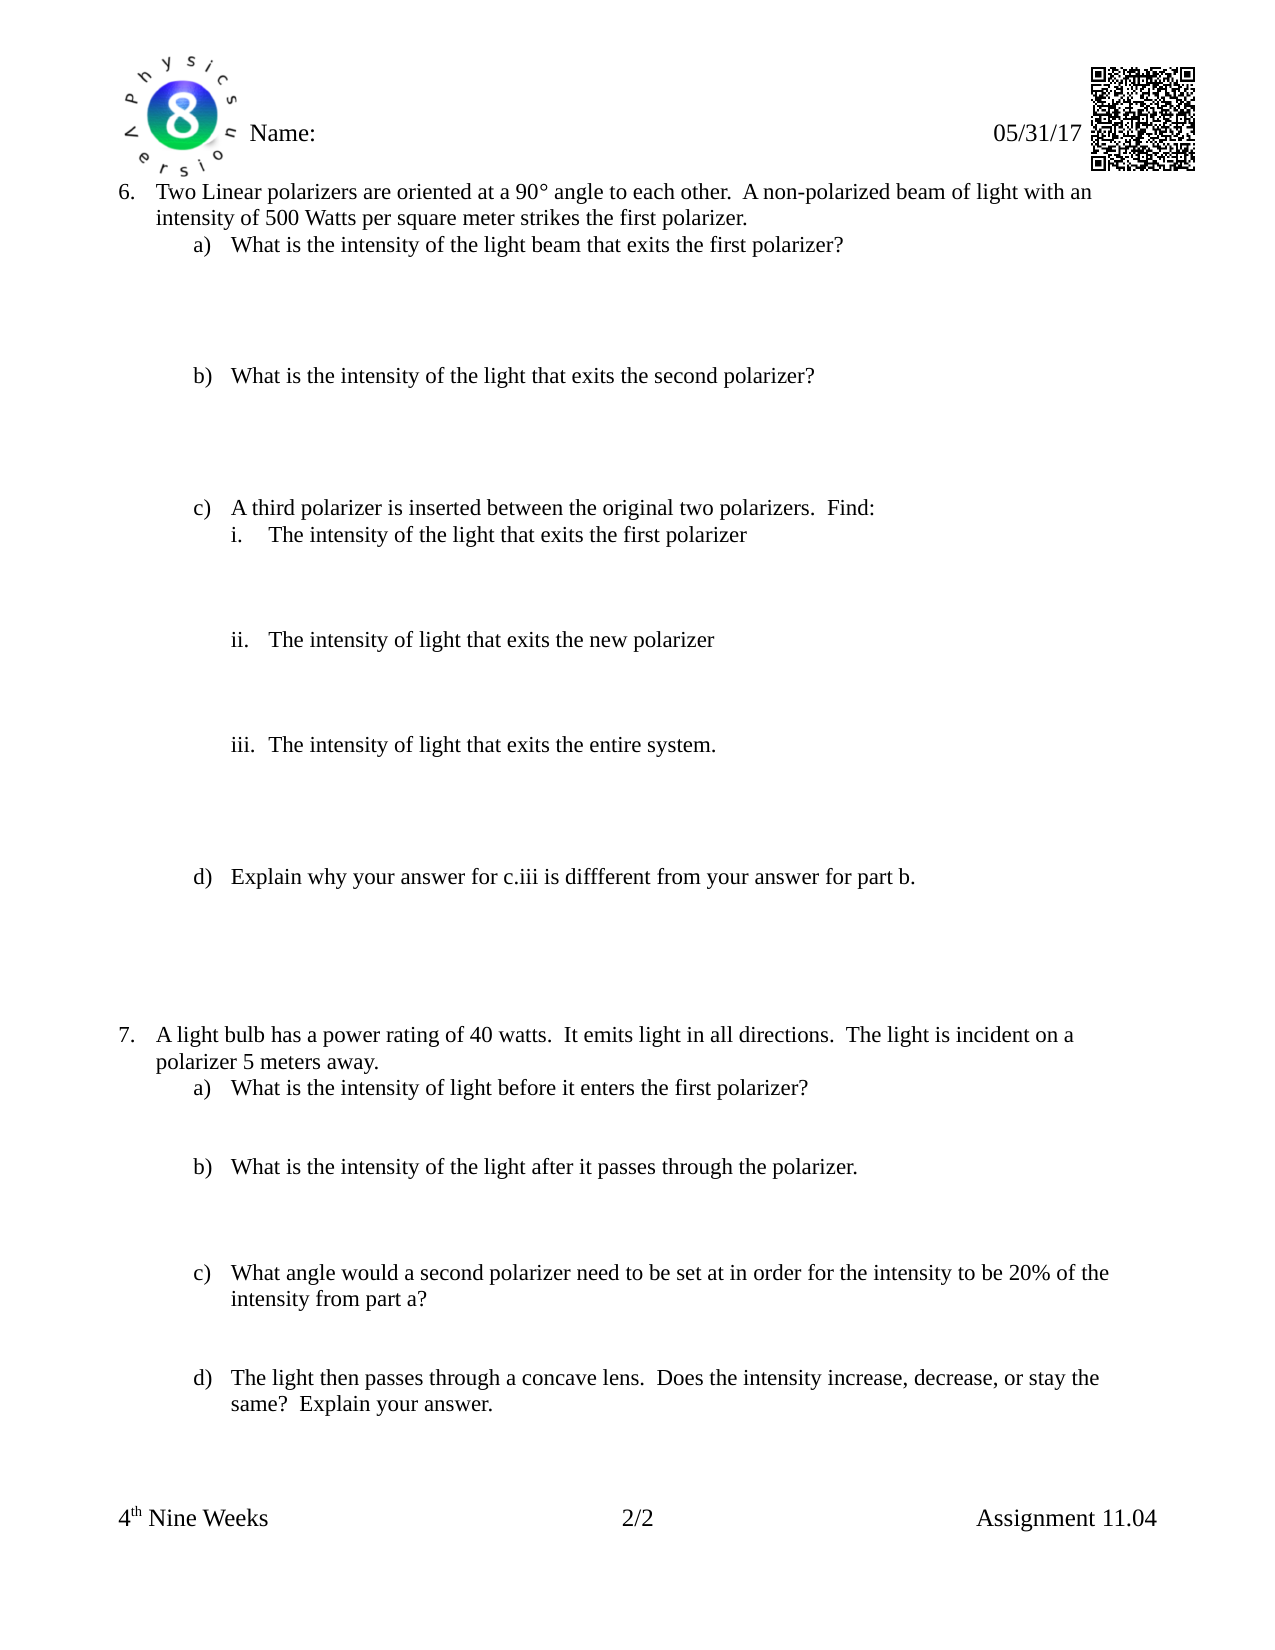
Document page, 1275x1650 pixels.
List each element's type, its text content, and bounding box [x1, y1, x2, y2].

list A third polarizer is inserted between the original two polarizers. Find: [193, 494, 1157, 521]
list Two Linear polarizers are oriented at a 90° angle to each other. A non-polarized beam of light with an intensity of 500 Watts per square meter strikes the first polarizer. [118, 176, 1157, 231]
list The intensity of the light that exits the first polarizer [231, 521, 1157, 547]
list A light bulb has a power rating of 40 watts. It emits light in all directions. The light is incident on a polarizer 5 meters away. [118, 1021, 1157, 1074]
list The intensity of light that exits the new polarizer [231, 626, 1157, 652]
list The intensity of light that exits the entire system. [231, 732, 1157, 758]
list What is the intensity of light before it enters the first polarizer? [193, 1074, 1157, 1101]
list The light then passes through a concave lens. Does the intensity increase, decrease, or stay the same? Explain your answer. [193, 1364, 1157, 1417]
picture [1082, 58, 1203, 179]
list What is the intensity of the light after it passes through the polarizer. [193, 1153, 1157, 1179]
list What is the intensity of the light beam that exits the first polarizer? [193, 231, 1157, 257]
picture [124, 56, 237, 177]
list Explain why your answer for c.iii is diffferent from your answer for part b. [193, 863, 1157, 890]
list What angle would a second polarizer need to be set at in order for the intensity to be 20% of the intensity from part a? [193, 1259, 1157, 1311]
list What is the intensity of the light that exits the second polarizer? [193, 363, 1157, 389]
